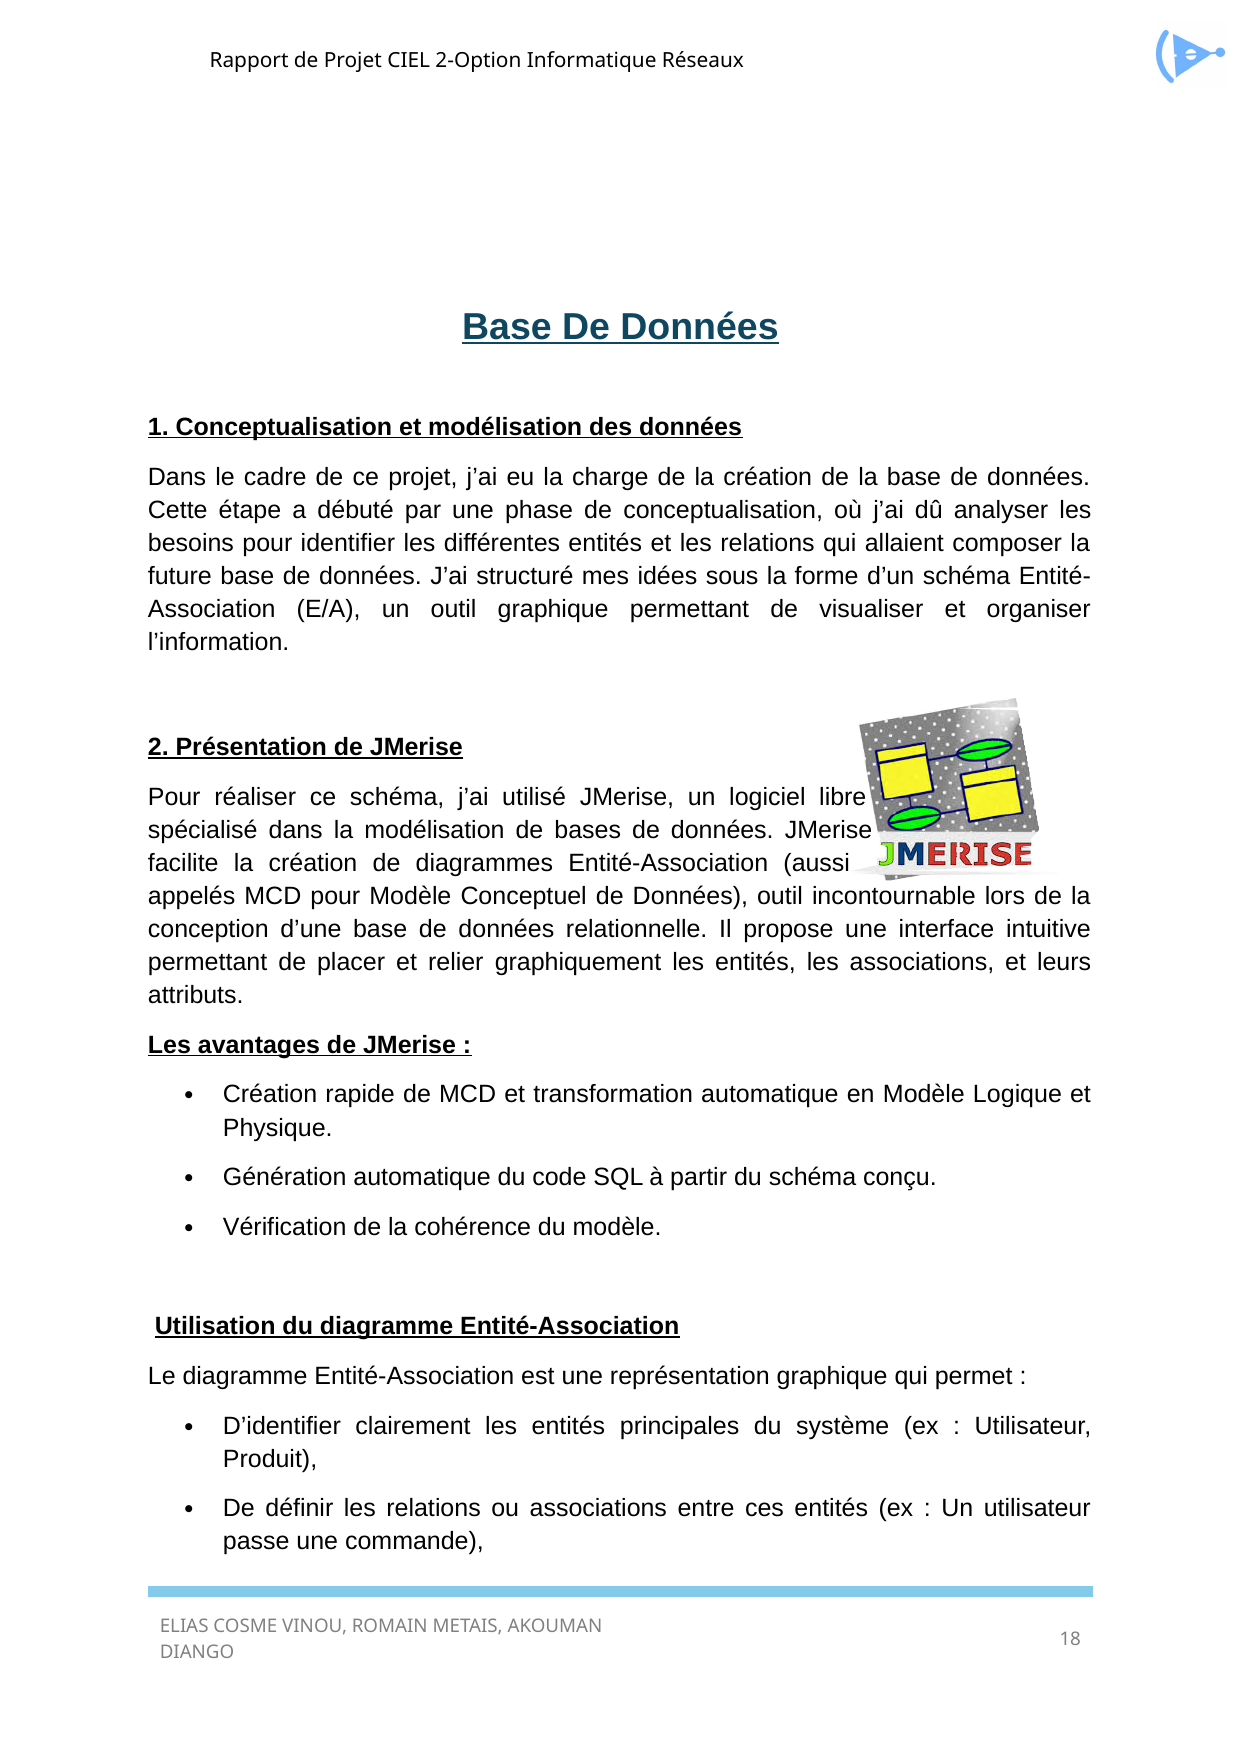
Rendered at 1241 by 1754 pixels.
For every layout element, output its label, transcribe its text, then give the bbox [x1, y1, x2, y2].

subtitle Base De Données [148, 304, 1093, 347]
text Les avantages de JMerise : [148, 1030, 1093, 1058]
text 2. Présentation de JMerise [148, 732, 864, 761]
list Vérification de la cohérence du modèle. [185, 1212, 1093, 1241]
list Génération automatique du code SQL à partir du schéma conçu. [185, 1162, 1093, 1191]
text Le diagramme Entité-Association est une représentation graphique qui permet : [148, 1361, 1093, 1390]
text Pour réaliser ce schéma, j’ai utilisé JMerise, un logiciel libre spécialisé dans la modélisation de bases de données. JMerise facilite la création de diagrammes Entité-Association (aussi appelés MCD pour Modèle Conceptuel de Données), outil incontournable lors de la conception d’une base de données relationnelle. Il propose une interface intuitive permettant de placer et relier graphiquement les entités, les associations, et leurs attributs. [148, 782, 1093, 1009]
text Dans le cadre de ce projet, j’ai eu la charge de la création de la base de données. Cette étape a débuté par une phase de conceptualisation, où j’ai dû analyser les besoins pour identifier les différentes entités et les relations qui allaient composer la future base de données. J’ai structuré mes idées sous la forme d’un schéma Entité-Association (E/A), un outil graphique permettant de visualiser et organiser l’information. [148, 462, 1093, 656]
list De définir les relations ou associations entre ces entités (ex : Un utilisateur passe une commande), [185, 1493, 1093, 1555]
text [1023, 732, 1093, 761]
list Création rapide de MCD et transformation automatique en Modèle Logique et Physique. [185, 1079, 1093, 1141]
text Utilisation du diagramme Entité-Association [148, 1311, 1093, 1340]
text 1. Conceptualisation et modélisation des données [148, 412, 1093, 441]
list D’identifier clairement les entités principales du système (ex : Utilisateur, Produit), [185, 1411, 1093, 1472]
